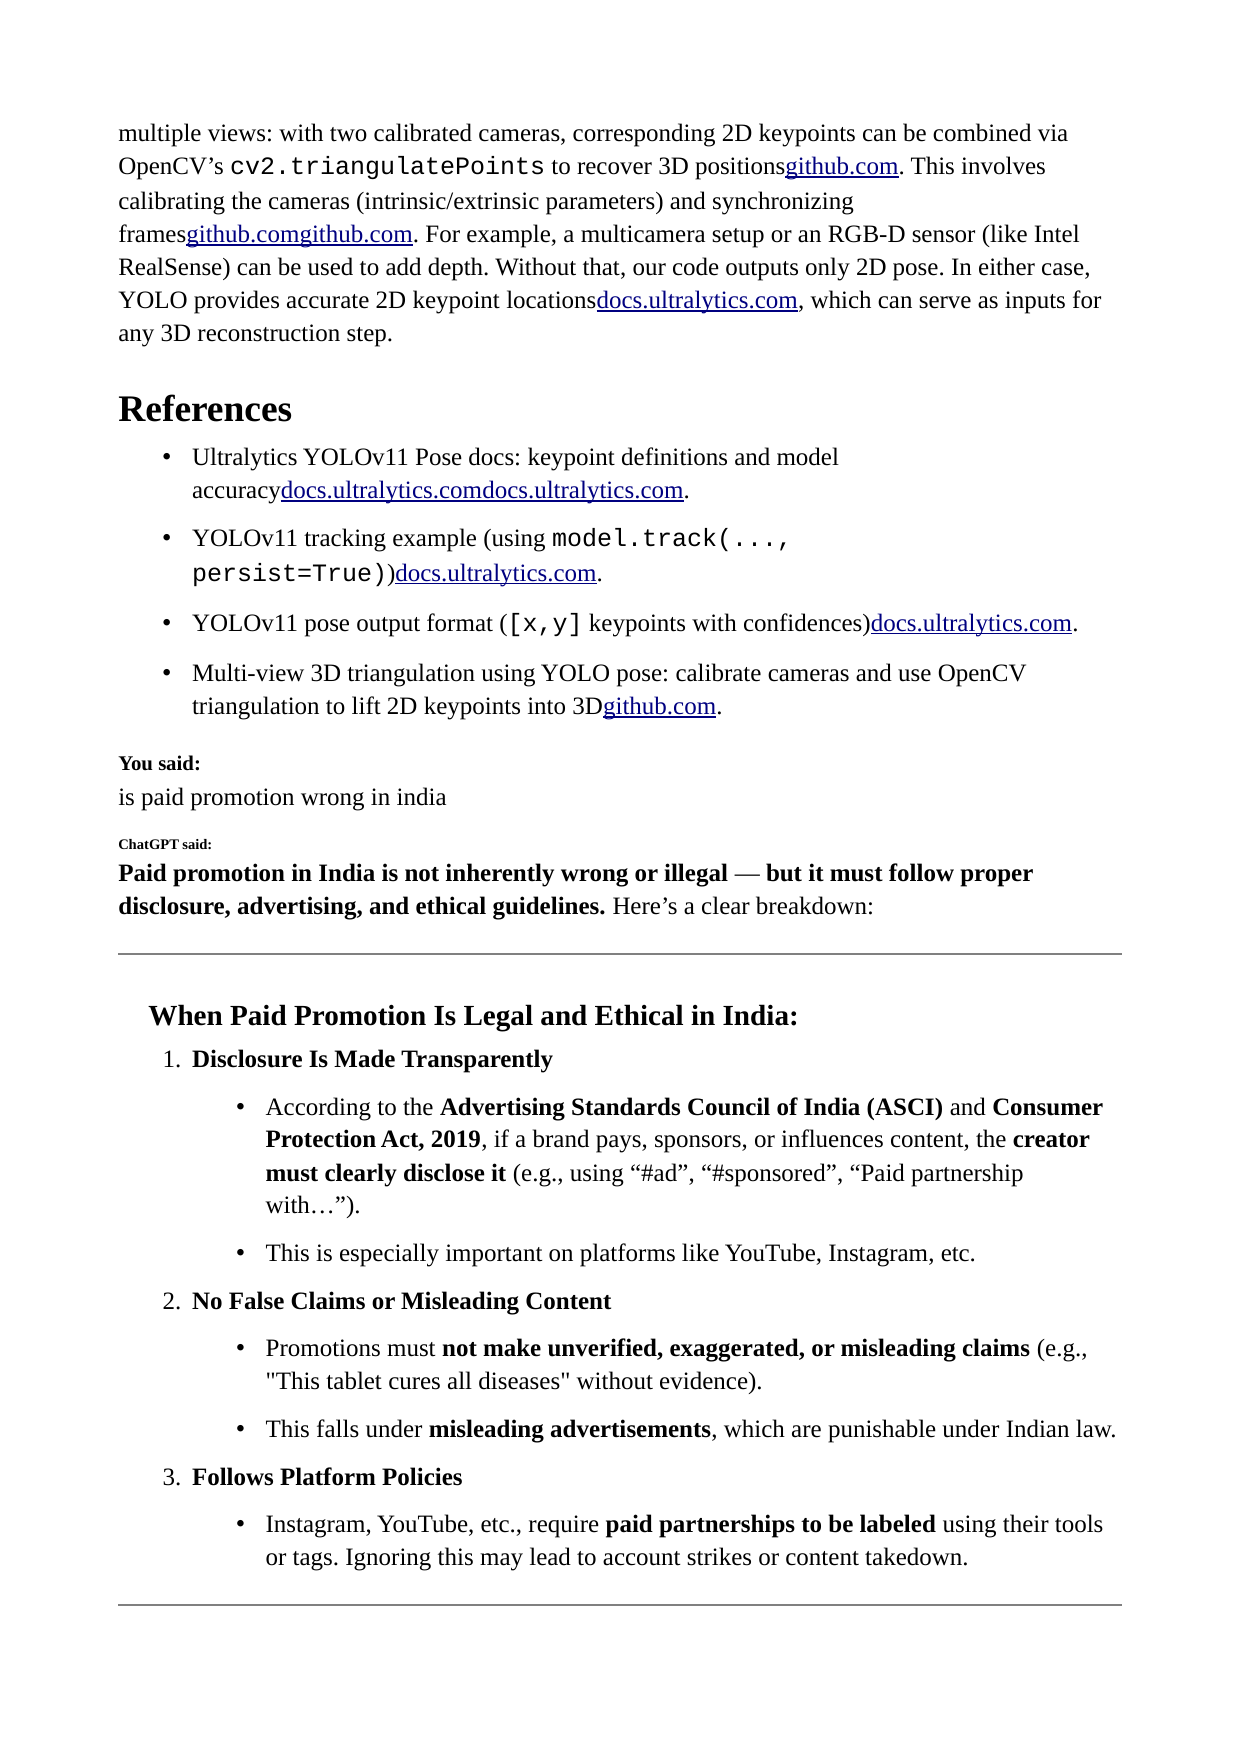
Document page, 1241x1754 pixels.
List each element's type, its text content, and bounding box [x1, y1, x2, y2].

list Disclosure Is Made Transparently [162, 1044, 1122, 1073]
list YOLOv11 tracking example (using model.track(..., persist=True))docs.ultralytics.com. [162, 523, 1122, 589]
text is paid promotion wrong in india [118, 782, 1122, 810]
text Paid promotion in India is not inherently wrong or illegal — but it must follow proper disclosure, advertising, and ethical guidelines. Here’s a clear breakdown: [118, 858, 1122, 920]
list This falls under misleading advertisements, which are punishable under Indian law. [236, 1414, 1122, 1443]
subtitle ✅ When Paid Promotion Is Legal and Ethical in India: [118, 998, 1122, 1031]
list Ultralytics YOLOv11 Pose docs: keypoint definitions and model accuracydocs.ultralytics.comdocs.ultralytics.com. [162, 442, 1122, 504]
list Follows Platform Policies [162, 1462, 1122, 1490]
list YOLOv11 pose output format ([x,y] keypoints with confidences)docs.ultralytics.com. [162, 608, 1122, 639]
subtitle ChatGPT said: [118, 835, 1122, 852]
list Promotions must not make unverified, exaggerated, or misleading claims (e.g., "This tablet cures all diseases" without evidence). [236, 1333, 1122, 1395]
list According to the Advertising Standards Council of India (ASCI) and Consumer Protection Act, 2019, if a brand pays, sponsors, or influences content, the creator must clearly disclose it (e.g., using “#ad”, “#sponsored”, “Paid partnership with…”). [236, 1092, 1122, 1219]
subtitle You said: [118, 751, 1122, 775]
list Multi-view 3D triangulation using YOLO pose: calibrate cameras and use OpenCV triangulation to lift 2D keypoints into 3Dgithub.com. [162, 658, 1122, 720]
list Instagram, YouTube, etc., require paid partnerships to be labeled using their tools or tags. Ignoring this may lead to account strikes or content takedown. [236, 1509, 1122, 1571]
text multiple views: with two calibrated cameras, corresponding 2D keypoints can be combined via OpenCV’s cv2.triangulatePoints to recover 3D positionsgithub.com. This involves calibrating the cameras (intrinsic/extrinsic parameters) and synchronizing framesgithub.comgithub.com. For example, a multicamera setup or an RGB-D sensor (like Intel RealSense) can be used to add depth. Without that, our code outputs only 2D pose. In either case, YOLO provides accurate 2D keypoint locationsdocs.ultralytics.com, which can serve as inputs for any 3D reconstruction step. [118, 118, 1122, 347]
list No False Claims or Misleading Content [162, 1286, 1122, 1314]
list This is especially important on platforms like YouTube, Instagram, etc. [236, 1238, 1122, 1267]
subtitle References [118, 387, 1122, 430]
